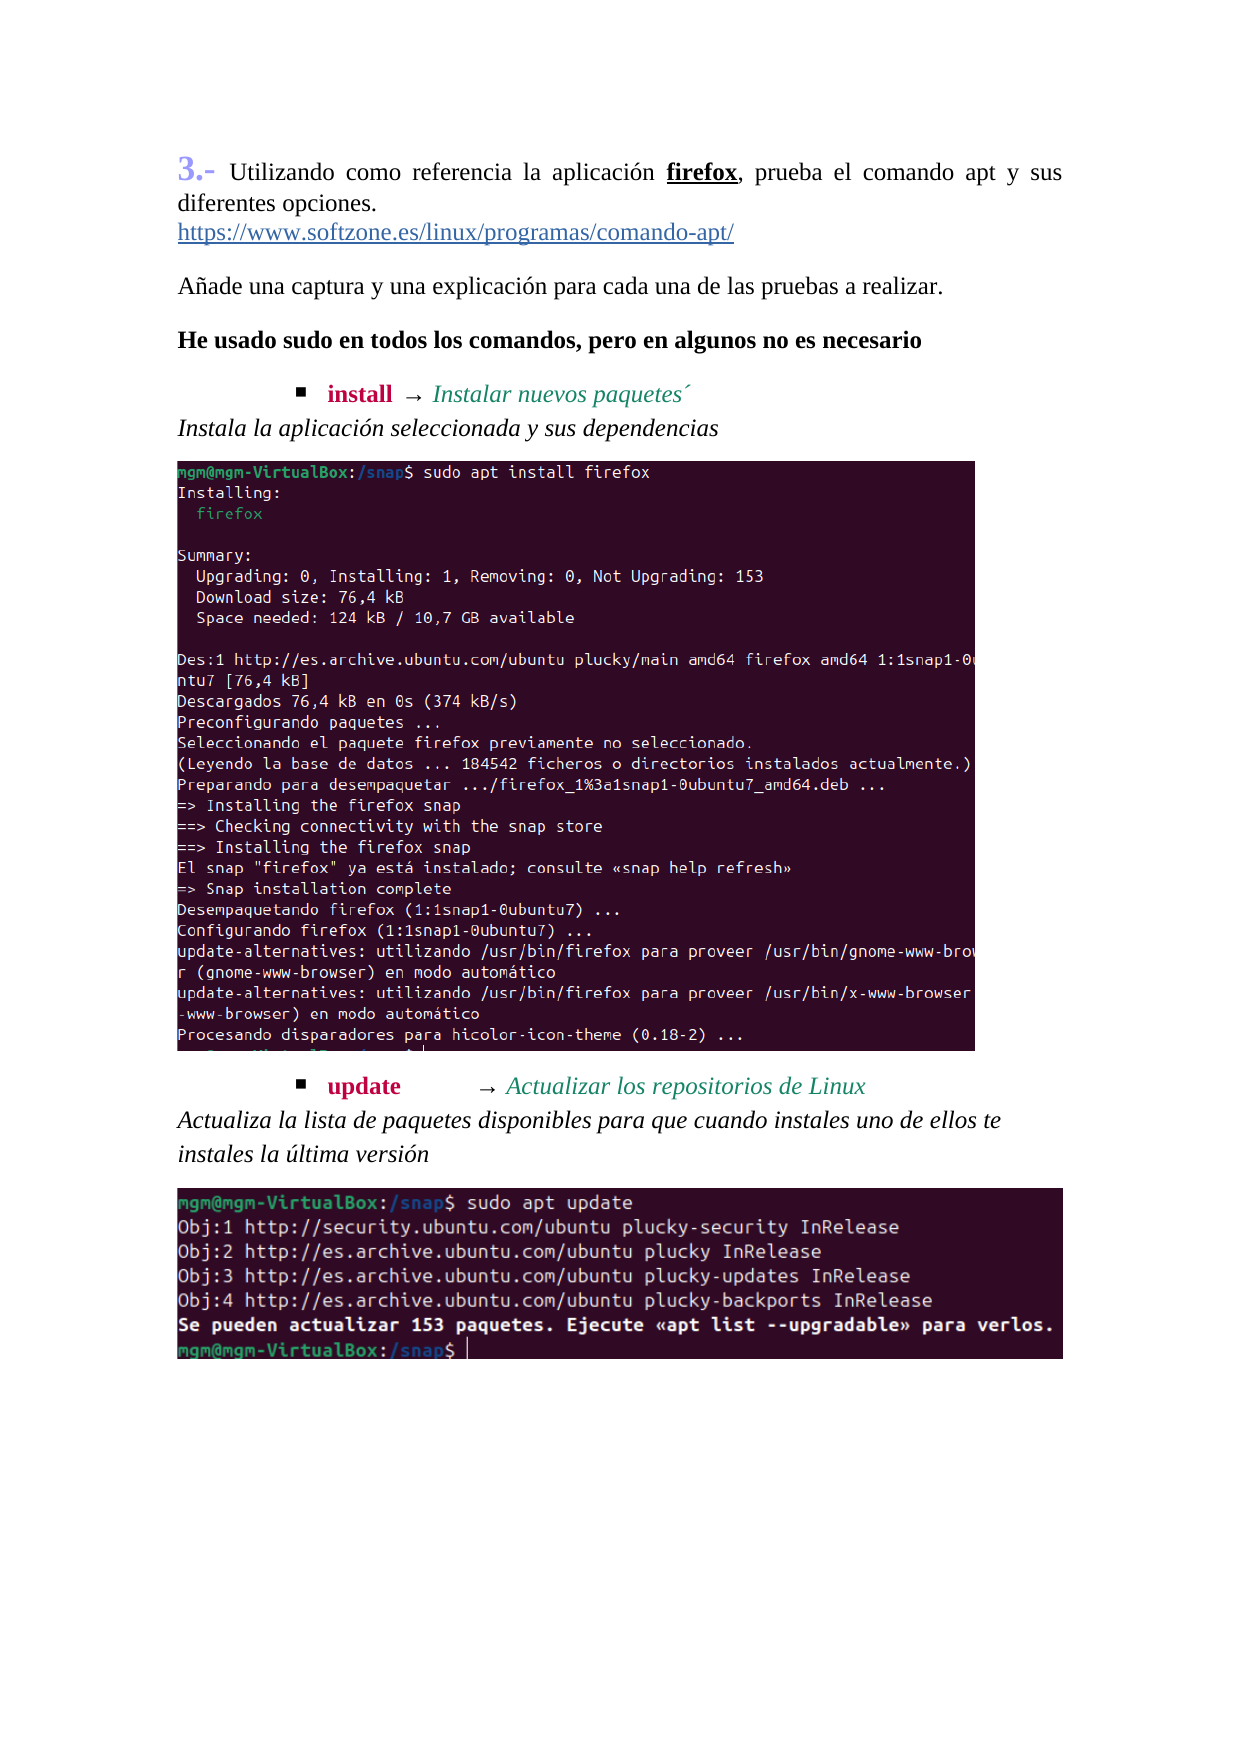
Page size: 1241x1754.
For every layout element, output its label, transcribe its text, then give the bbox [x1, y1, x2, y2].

text 3.- Utilizando como referencia la aplicación firefox, prueba el comando apt y sus diferentes opciones. [177, 148, 1063, 217]
text Añade una captura y una explicación para cada una de las pruebas a realizar. [177, 271, 1063, 300]
picture [177, 461, 975, 1051]
subtitle update → Actualizar los repositorios de Linux [290, 1071, 1063, 1100]
text https://www.softzone.es/linux/programas/comando-apt/ [177, 217, 1063, 246]
picture [177, 1188, 1063, 1359]
text He usado sudo en todos los comandos, pero en algunos no es necesario [177, 325, 1063, 354]
text Instala la aplicación seleccionada y sus dependencias [177, 413, 1063, 442]
text Actualiza la lista de paquetes disponibles para que cuando instales uno de ellos te instales la última versión [177, 1105, 1063, 1168]
subtitle install → Instalar nuevos paquetes´ [290, 379, 1063, 408]
